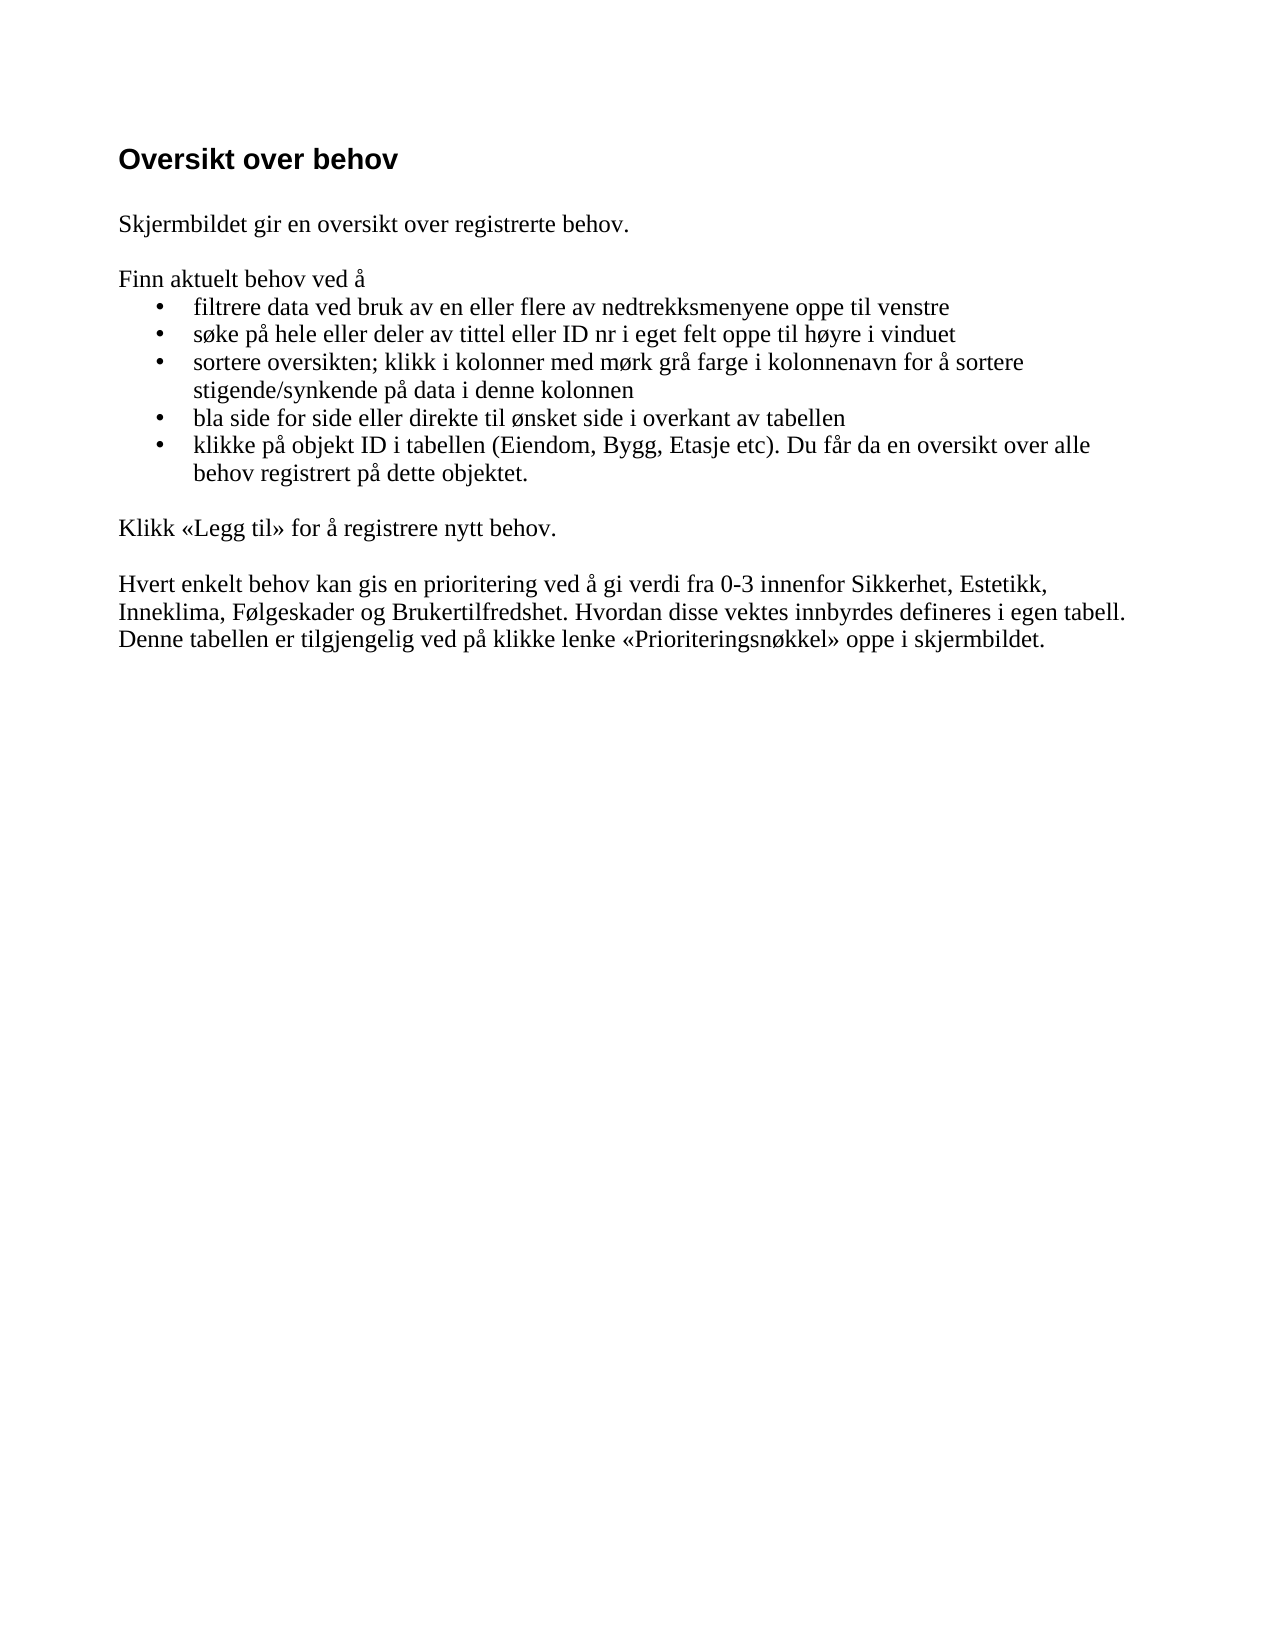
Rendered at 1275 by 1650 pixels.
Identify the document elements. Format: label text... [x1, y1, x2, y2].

list bla side for side eller direkte til ønsket side i overkant av tabellen [156, 404, 1157, 431]
text Hvert enkelt behov kan gis en prioritering ved å gi verdi fra 0-3 innenfor Sikkerhet, Estetikk, Inneklima, Følgeskader og Brukertilfredshet. Hvordan disse vektes innbyrdes defineres i egen tabell. Denne tabellen er tilgjengelig ved på klikke lenke «Prioriteringsnøkkel» oppe i skjermbildet. [118, 570, 1157, 653]
subtitle Oversikt over behov [118, 143, 1157, 176]
text Finn aktuelt behov ved å [118, 265, 1157, 293]
list søke på hele eller deler av tittel eller ID nr i eget felt oppe til høyre i vinduet [156, 321, 1157, 348]
text Skjermbildet gir en oversikt over registrerte behov. [118, 210, 1157, 237]
list klikke på objekt ID i tabellen (Eiendom, Bygg, Etasje etc). Du får da en oversikt over alle behov registrert på dette objektet. [156, 431, 1157, 487]
text Klikk «Legg til» for å registrere nytt behov. [118, 514, 1157, 542]
list sortere oversikten; klikk i kolonner med mørk grå farge i kolonnenavn for å sortere stigende/synkende på data i denne kolonnen [156, 348, 1157, 404]
list filtrere data ved bruk av en eller flere av nedtrekksmenyene oppe til venstre [156, 293, 1157, 321]
